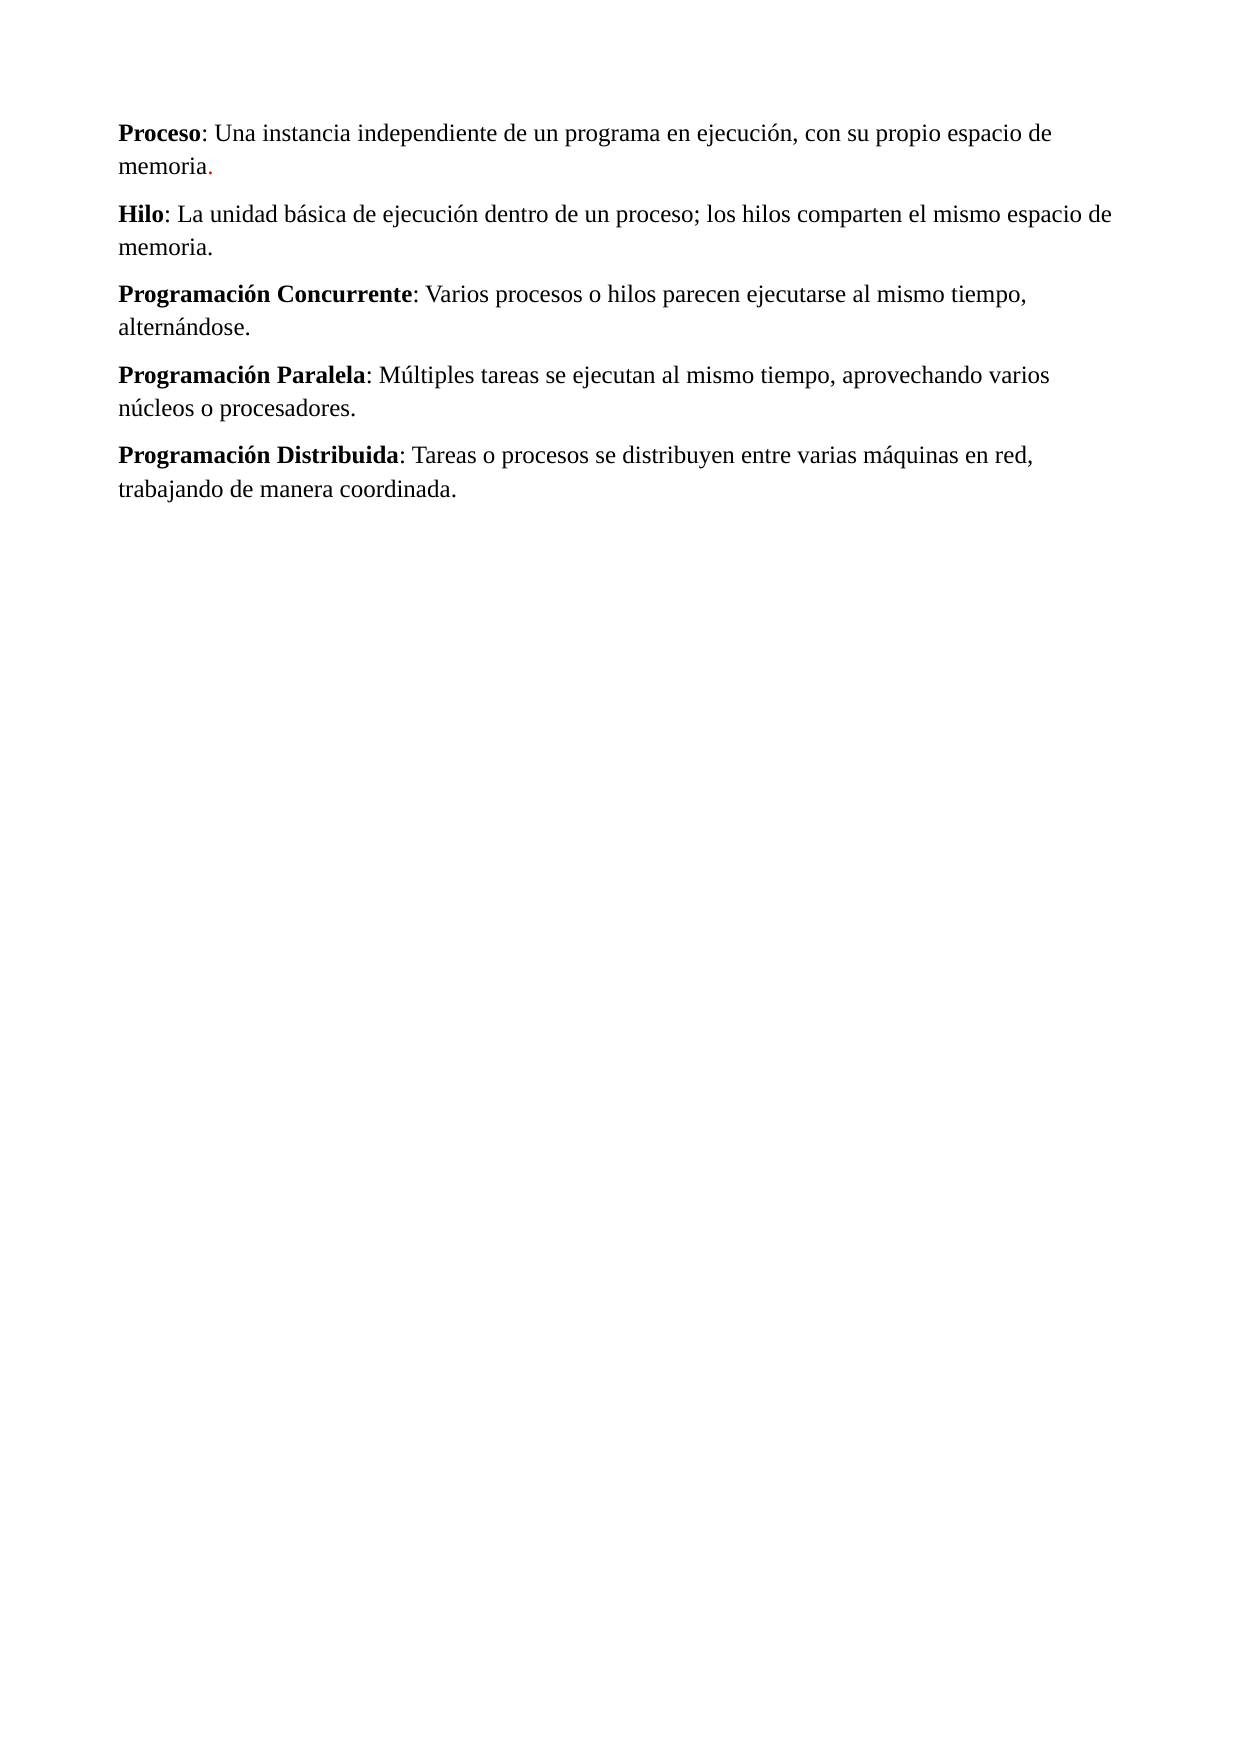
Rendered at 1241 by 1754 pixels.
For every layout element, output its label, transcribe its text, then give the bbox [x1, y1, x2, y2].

text Programación Concurrente: Varios procesos o hilos parecen ejecutarse al mismo tiempo, alternándose. [118, 279, 1122, 341]
text Hilo: La unidad básica de ejecución dentro de un proceso; los hilos comparten el mismo espacio de memoria. [118, 199, 1122, 261]
text Programación Distribuida: Tareas o procesos se distribuyen entre varias máquinas en red, trabajando de manera coordinada. [118, 441, 1122, 502]
text Programación Paralela: Múltiples tareas se ejecutan al mismo tiempo, aprovechando varios núcleos o procesadores. [118, 360, 1122, 422]
text Proceso: Una instancia independiente de un programa en ejecución, con su propio espacio de memoria. [118, 118, 1122, 180]
